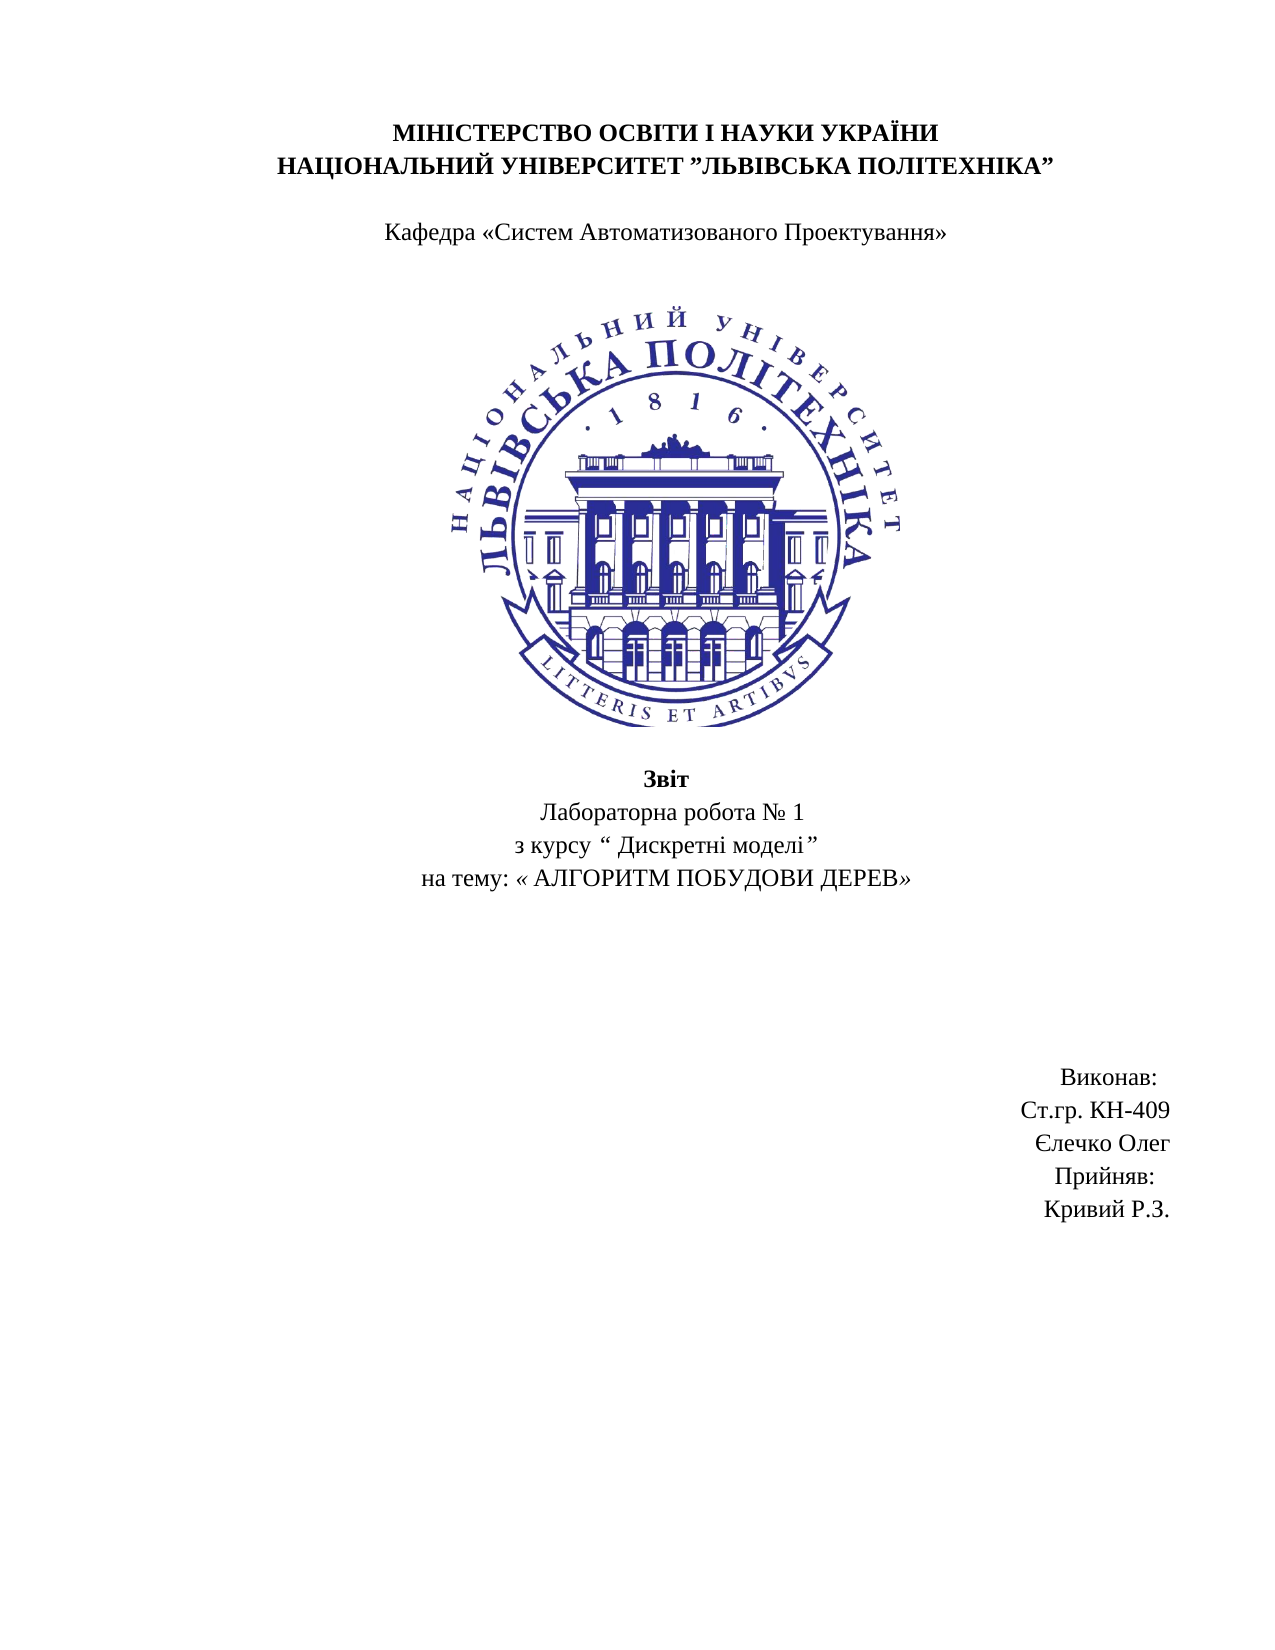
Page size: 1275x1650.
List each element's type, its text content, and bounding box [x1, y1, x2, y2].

text на тему: « АЛГОРИТМ ПОБУДОВИ ДЕРЕВ» [177, 863, 1168, 892]
text МІНІСТЕРСТВО ОСВІТИ І НАУКИ УКРАЇНИ [177, 118, 1166, 147]
text Лабораторна робота № 1 [177, 797, 1167, 826]
text Єлечко Олег [177, 1128, 1170, 1156]
text Ст.гр. КН-409 [177, 1095, 1170, 1123]
text Кривий Р.З. [177, 1194, 1170, 1222]
text Кафедра «Систем Автоматизованого Проектування» [177, 217, 1167, 246]
text Прийняв: [177, 1161, 1155, 1189]
subtitle НАЦІОНАЛЬНИЙ УНІВЕРСИТЕТ ”ЛЬВІВСЬКА ПОЛІТЕХНІКА” [177, 151, 1166, 180]
text з курсу “ Дискретні моделі” [177, 830, 1167, 859]
text Виконав: [177, 1062, 1170, 1090]
subtitle Звіт [177, 764, 1167, 793]
